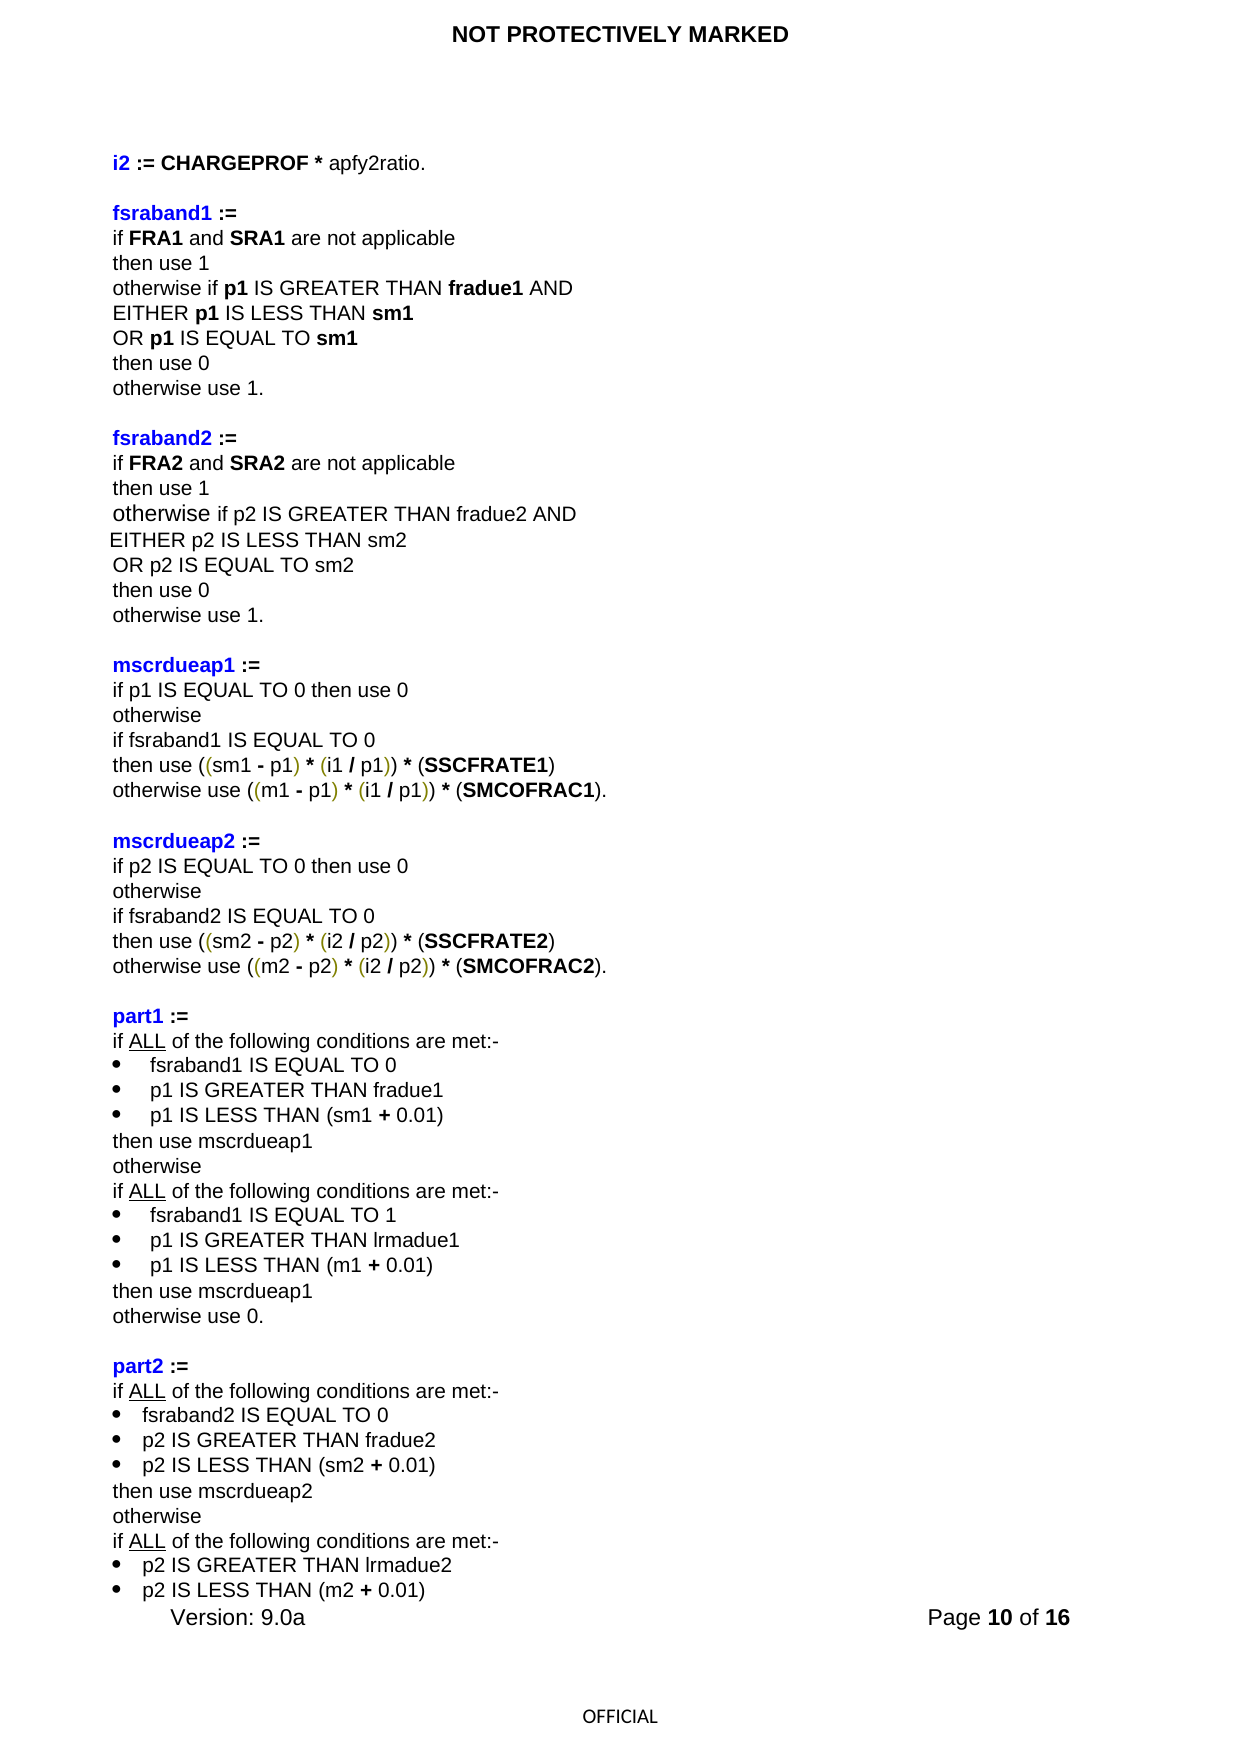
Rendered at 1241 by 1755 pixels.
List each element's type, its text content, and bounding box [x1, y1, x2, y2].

text fsraband1 := [112, 200, 1128, 225]
text OR p1 IS EQUAL TO sm1 [112, 325, 1128, 350]
list p2 IS LESS THAN (sm2 + 0.01) [112, 1453, 1128, 1478]
text part2 := [112, 1353, 1128, 1378]
text otherwise [112, 701, 1128, 726]
text if ALL of the following conditions are met:- [112, 1378, 1128, 1403]
list p2 IS LESS THAN (m2 + 0.01) [112, 1578, 1128, 1603]
text if ALL of the following conditions are met:- [112, 1028, 1128, 1053]
text otherwise [112, 878, 1128, 903]
text otherwise [112, 1503, 1128, 1528]
text otherwise [112, 1153, 1128, 1178]
list fsraband1 IS EQUAL TO 0 [112, 1053, 1128, 1078]
text otherwise if p1 IS GREATER THAN fradue1 AND [112, 275, 1128, 300]
list fsraband1 IS EQUAL TO 1 [112, 1203, 1128, 1228]
text if ALL of the following conditions are met:- [112, 1528, 1128, 1553]
text otherwise use 1. [112, 601, 1128, 626]
text then use mscrdueap2 [112, 1478, 1128, 1503]
text if FRA1 and SRA1 are not applicable [112, 225, 1128, 250]
text if p1 IS EQUAL TO 0 then use 0 [112, 676, 1128, 701]
text then use ((sm1 - p1) * (i1 / p1)) * (SSCFRATE1) [112, 751, 1128, 776]
text otherwise use ((m1 - p1) * (i1 / p1)) * (SMCOFRAC1). [112, 776, 1128, 801]
text EITHER p2 IS LESS THAN sm2 [98, 526, 1128, 551]
list p1 IS GREATER THAN fradue1 [112, 1078, 1128, 1103]
list p2 IS GREATER THAN fradue2 [112, 1428, 1128, 1453]
text then use mscrdueap1 [112, 1128, 1128, 1153]
text otherwise use ((m2 - p2) * (i2 / p2)) * (SMCOFRAC2). [112, 953, 1128, 978]
text then use 1 [112, 250, 1128, 275]
text otherwise if p2 IS GREATER THAN fradue2 AND [112, 500, 1128, 526]
text fsraband2 := [112, 425, 1128, 450]
text then use 0 [112, 576, 1128, 601]
text then use 1 [112, 475, 1128, 500]
text if fsraband2 IS EQUAL TO 0 [112, 903, 1128, 928]
list p1 IS LESS THAN (sm1 + 0.01) [112, 1103, 1128, 1128]
text OR p2 IS EQUAL TO sm2 [112, 551, 1128, 576]
list p1 IS LESS THAN (m1 + 0.01) [112, 1253, 1128, 1278]
text mscrdueap2 := [112, 828, 1128, 853]
list fsraband2 IS EQUAL TO 0 [112, 1403, 1128, 1428]
text i2 := CHARGEPROF * apfy2ratio. [112, 150, 1128, 175]
text then use mscrdueap1 [112, 1278, 1128, 1303]
text part1 := [112, 1003, 1128, 1028]
list p2 IS GREATER THAN lrmadue2 [112, 1553, 1128, 1578]
text then use ((sm2 - p2) * (i2 / p2)) * (SSCFRATE2) [112, 928, 1128, 953]
text if ALL of the following conditions are met:- [112, 1178, 1128, 1203]
text EITHER p1 IS LESS THAN sm1 [112, 300, 1128, 325]
text mscrdueap1 := [112, 651, 1128, 676]
text if FRA2 and SRA2 are not applicable [112, 450, 1128, 475]
text if fsraband1 IS EQUAL TO 0 [112, 726, 1128, 751]
text then use 0 [112, 350, 1128, 375]
list p1 IS GREATER THAN lrmadue1 [112, 1228, 1128, 1253]
text otherwise use 1. [112, 375, 1128, 400]
text if p2 IS EQUAL TO 0 then use 0 [112, 853, 1128, 878]
text otherwise use 0. [112, 1303, 1128, 1328]
